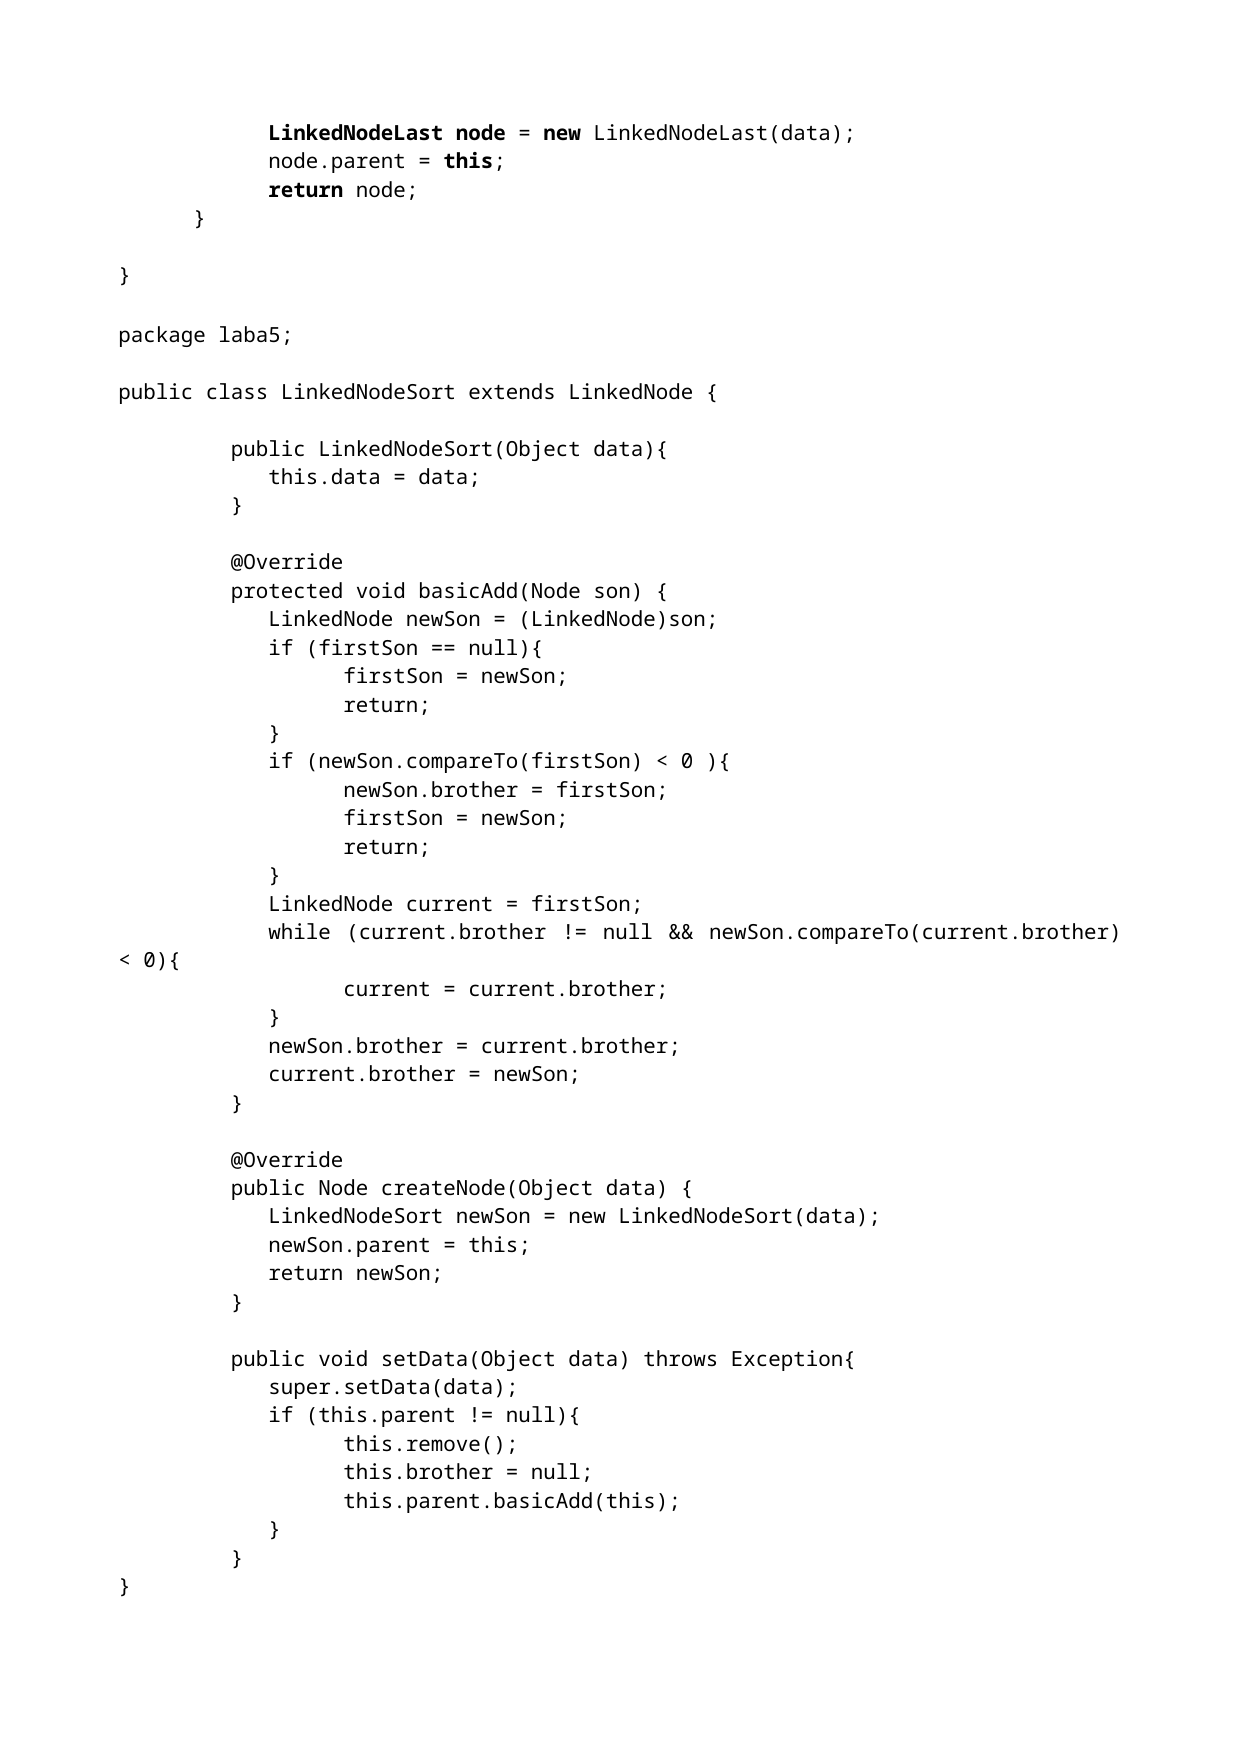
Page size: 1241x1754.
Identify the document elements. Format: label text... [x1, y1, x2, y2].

text protected void basicAdd(Node son) { [118, 576, 1122, 604]
text return; [118, 832, 1122, 860]
text this.brother = null; [118, 1457, 1122, 1486]
text } [118, 860, 1122, 889]
text while (current.brother != null && newSon.compareTo(current.brother) < 0){ [118, 917, 1122, 974]
text firstSon = newSon; [118, 661, 1122, 690]
text this.data = data; [118, 462, 1122, 491]
text if (firstSon == null){ [118, 633, 1122, 661]
text this.remove(); [118, 1429, 1122, 1457]
text node.parent = this; [118, 147, 1122, 175]
text LinkedNode current = firstSon; [118, 889, 1122, 917]
text super.setData(data); [118, 1372, 1122, 1401]
text LinkedNodeLast node = new LinkedNodeLast(data); [118, 118, 1122, 147]
text if (this.parent != null){ [118, 1401, 1122, 1429]
text if (newSon.compareTo(firstSon) < 0 ){ [118, 747, 1122, 775]
text LinkedNodeSort newSon = new LinkedNodeSort(data); [118, 1202, 1122, 1230]
text return newSon; [118, 1258, 1122, 1287]
text } [118, 718, 1122, 747]
text @Override [118, 1145, 1122, 1173]
text } [118, 491, 1122, 519]
text newSon.brother = firstSon; [118, 775, 1122, 803]
text } [118, 1088, 1122, 1116]
text @Override [118, 547, 1122, 576]
text current = current.brother; [118, 974, 1122, 1002]
text } [118, 1002, 1122, 1031]
text current.brother = newSon; [118, 1059, 1122, 1088]
text } [118, 260, 1122, 289]
text } [118, 1571, 1122, 1600]
text } [118, 1514, 1122, 1543]
text firstSon = newSon; [118, 803, 1122, 832]
text } [118, 1287, 1122, 1315]
text public LinkedNodeSort(Object data){ [118, 434, 1122, 462]
text public Node createNode(Object data) { [118, 1173, 1122, 1202]
text } [118, 1543, 1122, 1571]
text this.parent.basicAdd(this); [118, 1486, 1122, 1514]
text newSon.brother = current.brother; [118, 1031, 1122, 1059]
text } [118, 203, 1122, 232]
text return; [118, 690, 1122, 718]
text return node; [118, 175, 1122, 203]
text package laba5; [118, 320, 1122, 348]
text public class LinkedNodeSort extends LinkedNode { [118, 377, 1122, 405]
text LinkedNode newSon = (LinkedNode)son; [118, 604, 1122, 633]
text public void setData(Object data) throws Exception{ [118, 1344, 1122, 1372]
text newSon.parent = this; [118, 1230, 1122, 1258]
